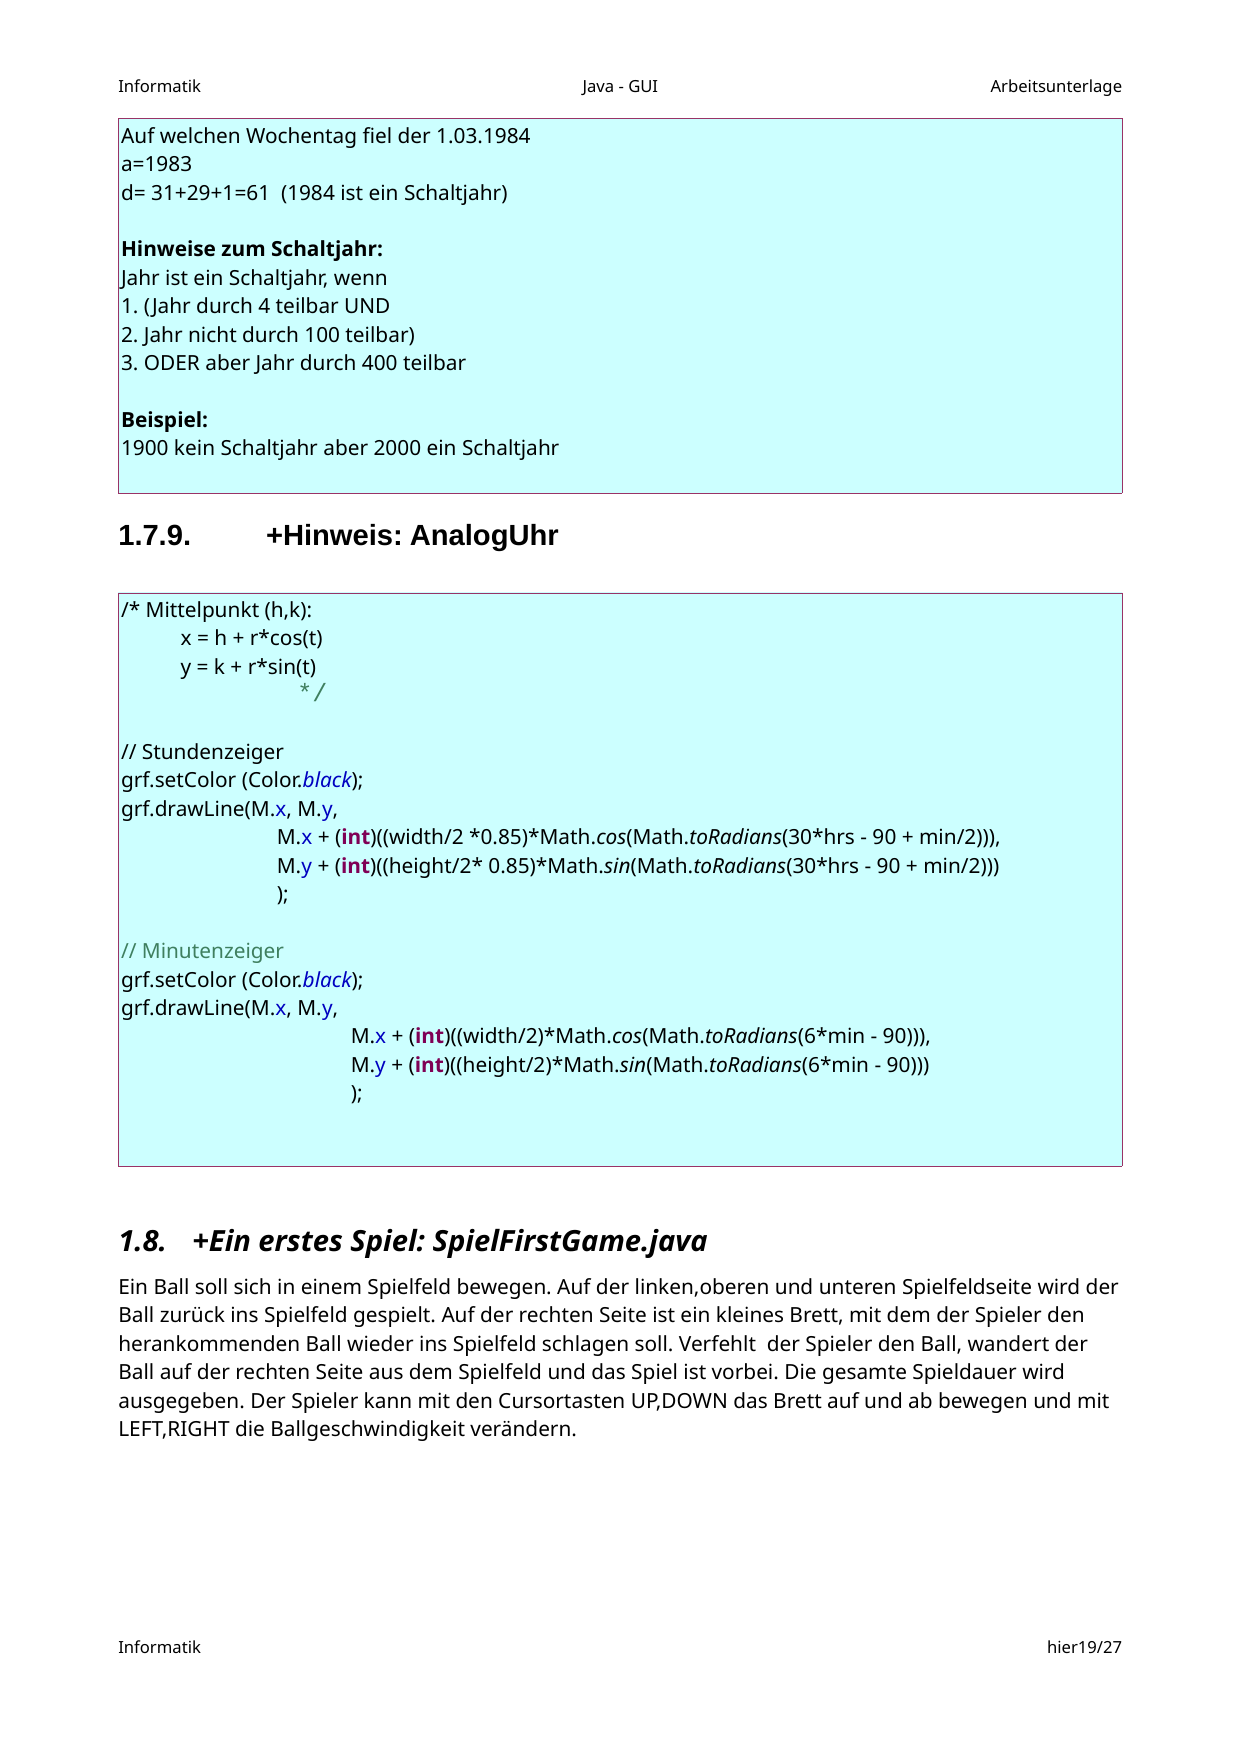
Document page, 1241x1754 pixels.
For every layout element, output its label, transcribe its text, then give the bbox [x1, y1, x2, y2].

text /* Mittelpunkt (h,k): [119, 594, 1122, 621]
text Beispiel: [119, 402, 1122, 431]
text Auf welchen Wochentag fiel der 1.03.1984 [119, 119, 1122, 147]
text grf.drawLine(M.x, M.y, [119, 791, 1122, 820]
text // Minutenzeiger [119, 934, 1122, 962]
text M.x + (int)((width/2)*Math.cos(Math.toRadians(6*min - 90))), [119, 1019, 1122, 1047]
text 1900 kein Schaltjahr aber 2000 ein Schaltjahr [119, 431, 1122, 459]
text grf.setColor (Color.black); [119, 763, 1122, 791]
text M.y + (int)((height/2)*Math.sin(Math.toRadians(6*min - 90))) [119, 1047, 1122, 1076]
text */ [119, 678, 1122, 706]
text grf.setColor (Color.black); [119, 962, 1122, 991]
text 2. Jahr nicht durch 100 teilbar) [119, 317, 1122, 346]
text 3. ODER aber Jahr durch 400 teilbar [119, 346, 1122, 374]
text grf.drawLine(M.x, M.y, [119, 991, 1122, 1019]
subtitle +Ein erstes Spiel: SpielFirstGame.java [118, 1220, 1122, 1259]
subtitle +Hinweis: AnalogUhr [118, 518, 1122, 552]
text // Stundenzeiger [119, 734, 1122, 763]
text d= 31+29+1=61 (1984 ist ein Schaltjahr) [119, 175, 1122, 203]
text Hinweise zum Schaltjahr: [119, 232, 1122, 260]
text x = h + r*cos(t) [119, 621, 1122, 649]
text Ein Ball soll sich in einem Spielfeld bewegen. Auf der linken,oberen und unteren Spielfeldseite wird der Ball zurück ins Spielfeld gespielt. Auf der rechten Seite ist ein kleines Brett, mit dem der Spieler den herankommenden Ball wieder ins Spielfeld schlagen soll. Verfehlt der Spieler den Ball, wandert der Ball auf der rechten Seite aus dem Spielfeld und das Spiel ist vorbei. Die gesamte Spieldauer wird ausgegeben. Der Spieler kann mit den Cursortasten UP,DOWN das Brett auf und ab bewegen und mit LEFT,RIGHT die Ballgeschwindigkeit verändern. [118, 1272, 1122, 1443]
text y = k + r*sin(t) [119, 649, 1122, 678]
text Jahr ist ein Schaltjahr, wenn [119, 260, 1122, 289]
text a=1983 [119, 147, 1122, 175]
text M.x + (int)((width/2 *0.85)*Math.cos(Math.toRadians(30*hrs - 90 + min/2))), [119, 820, 1122, 848]
text ); [119, 877, 1122, 905]
text M.y + (int)((height/2* 0.85)*Math.sin(Math.toRadians(30*hrs - 90 + min/2))) [119, 848, 1122, 877]
text ); [119, 1076, 1122, 1104]
text 1. (Jahr durch 4 teilbar UND [119, 289, 1122, 317]
